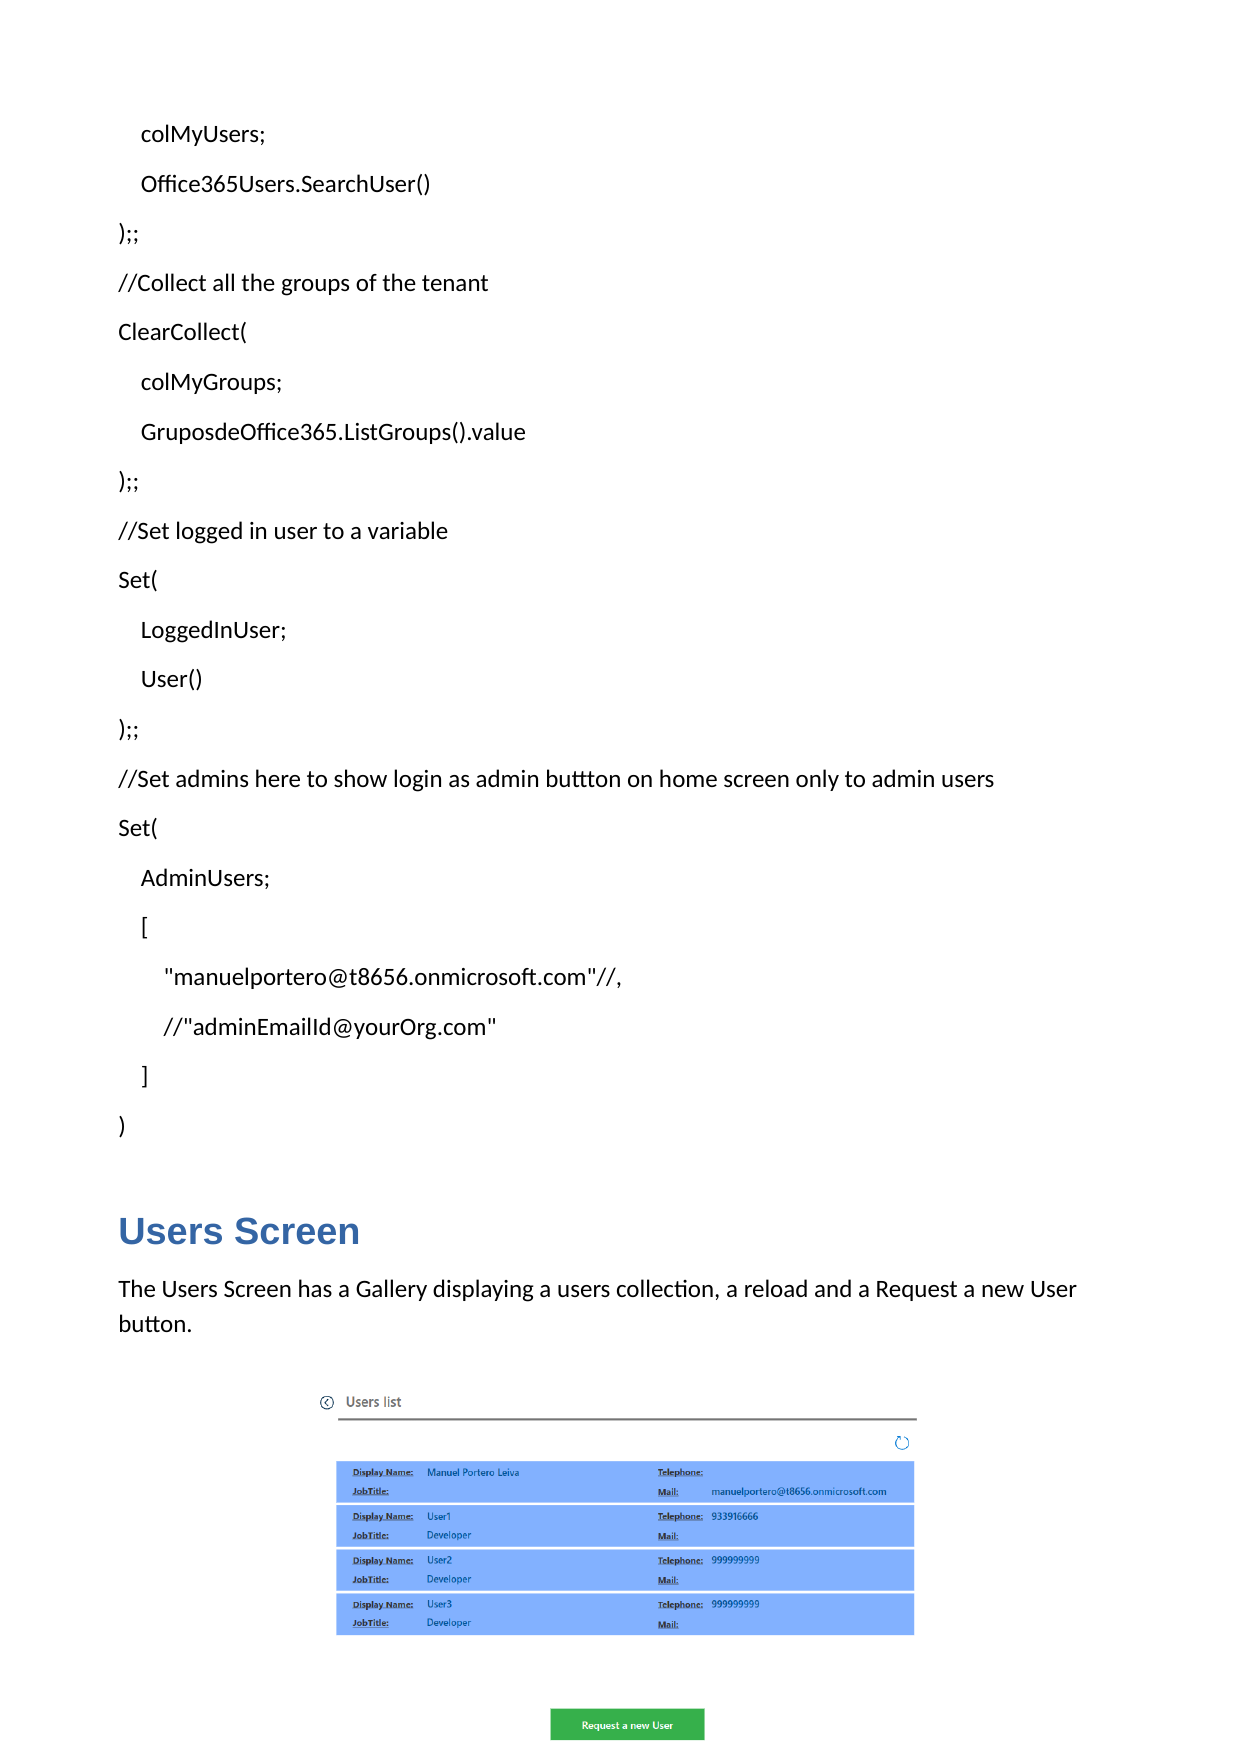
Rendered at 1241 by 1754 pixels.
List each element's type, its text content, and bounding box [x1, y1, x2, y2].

text colMyGroups; [118, 366, 1122, 397]
text AdminUsers; [118, 862, 1122, 892]
text "manuelportero@t8656.onmicrosoft.com"//, [118, 961, 1122, 992]
picture [271, 1382, 967, 1746]
text //"adminEmailId@yourOrg.com" [118, 1011, 1122, 1041]
text ClearCollect( [118, 316, 1122, 347]
text [ [118, 911, 1122, 942]
text Users Screen [118, 1209, 1122, 1253]
text );; [118, 217, 1122, 248]
text //Set logged in user to a variable [118, 515, 1122, 545]
text User() [118, 663, 1122, 694]
text Set( [118, 812, 1122, 843]
text Office365Users.SearchUser() [118, 168, 1122, 198]
text );; [118, 465, 1122, 496]
text colMyUsers; [118, 118, 1122, 149]
text GruposdeOffice365.ListGroups().value [118, 416, 1122, 446]
text Set( [118, 564, 1122, 595]
text );; [118, 713, 1122, 744]
text ] [118, 1060, 1122, 1091]
text The Users Screen has a Gallery displaying a users collection, a reload and a Request a new User button. [118, 1274, 1122, 1339]
text ) [118, 1110, 1122, 1140]
text LoggedInUser; [118, 614, 1122, 644]
text //Collect all the groups of the tenant [118, 267, 1122, 297]
text //Set admins here to show login as admin buttton on home screen only to admin users [118, 763, 1122, 793]
